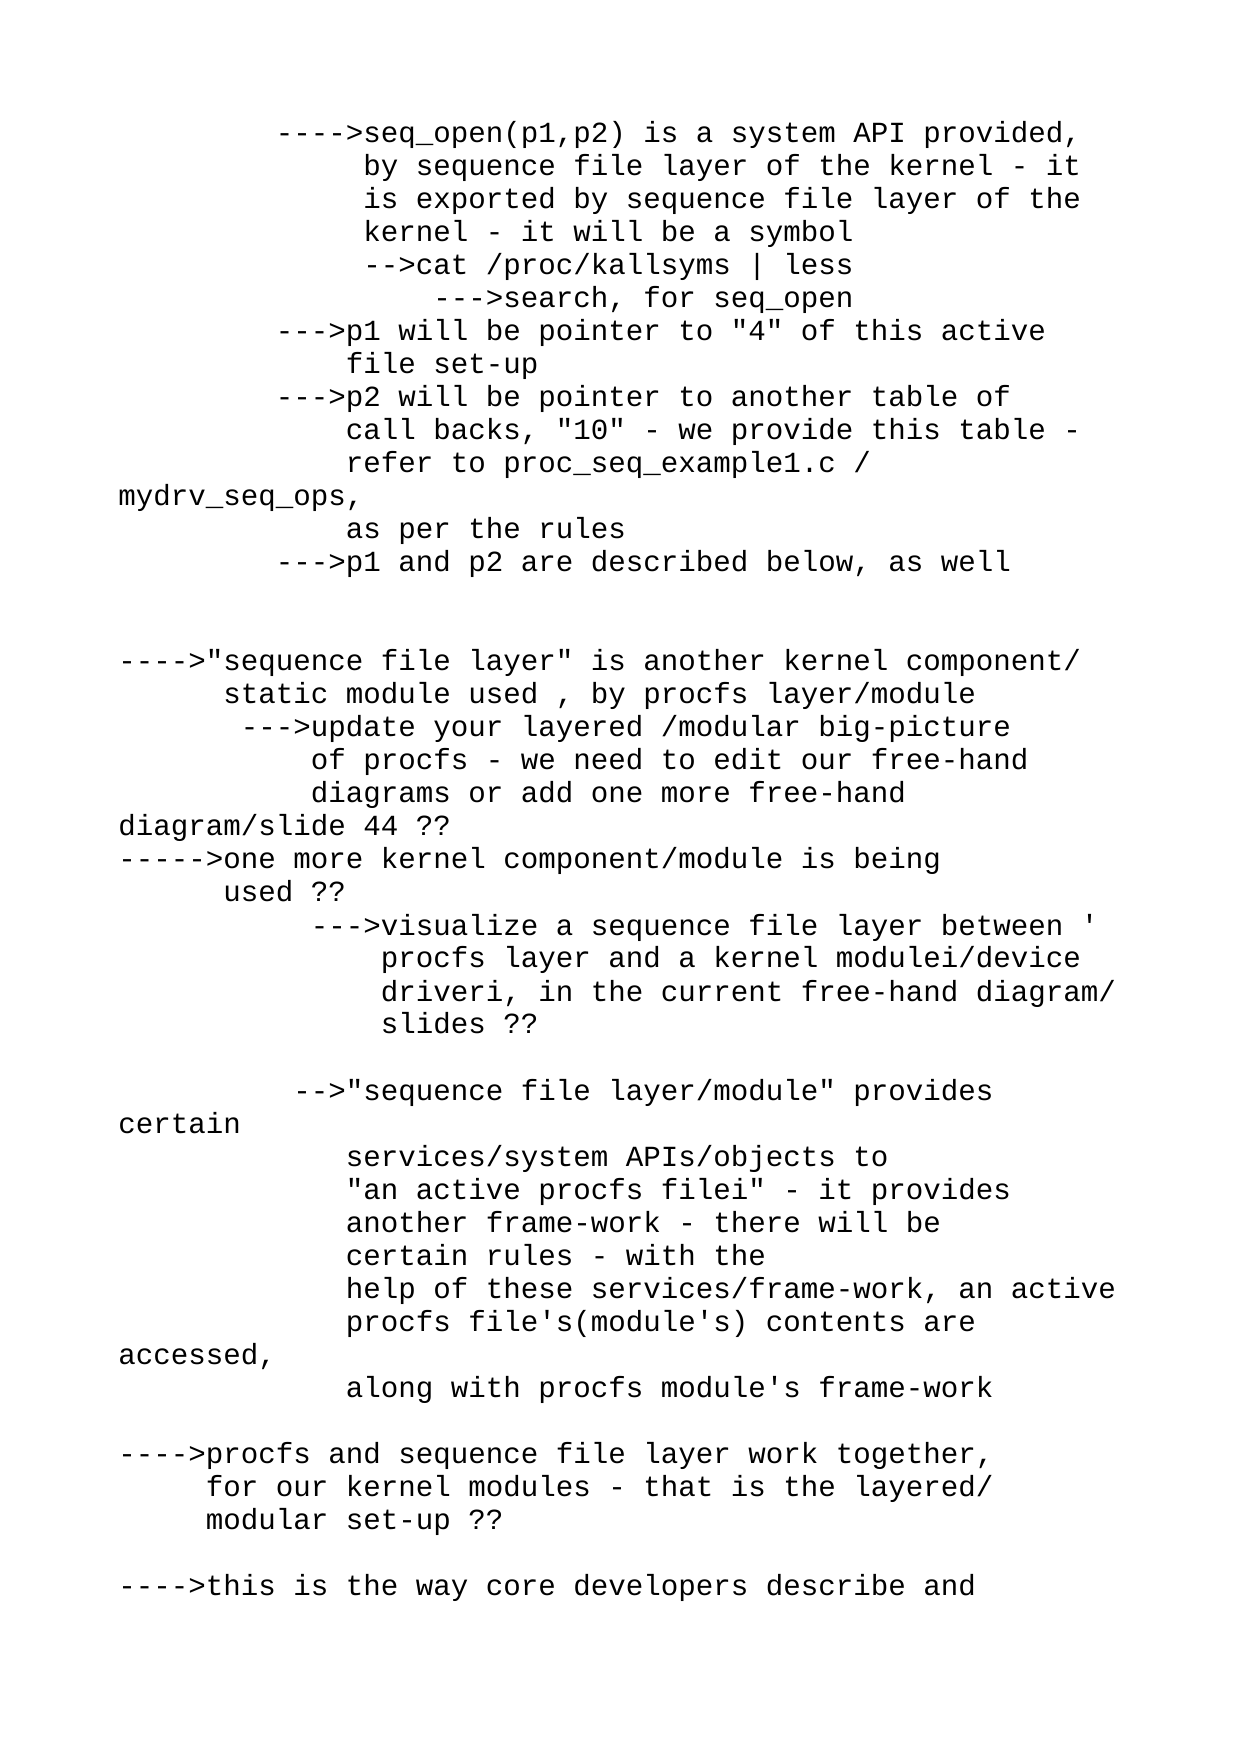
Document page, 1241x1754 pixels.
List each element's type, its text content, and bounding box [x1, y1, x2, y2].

text by sequence file layer of the kernel - it [118, 151, 1122, 184]
text modular set-up ?? [118, 1505, 1122, 1538]
text another frame-work - there will be [118, 1208, 1122, 1241]
text --->visualize a sequence file layer between ' [118, 911, 1122, 944]
text ---->this is the way core developers describe and [118, 1571, 1122, 1604]
text static module used , by procfs layer/module [118, 679, 1122, 712]
text --->p2 will be pointer to another table of [118, 382, 1122, 415]
text -->cat /proc/kallsyms | less [118, 250, 1122, 283]
text used ?? [118, 878, 1122, 911]
text of procfs - we need to edit our free-hand [118, 746, 1122, 778]
text refer to proc_seq_example1.c / mydrv_seq_ops, [118, 448, 1122, 514]
text ---->procfs and sequence file layer work together, [118, 1439, 1122, 1472]
text call backs, "10" - we provide this table - [118, 415, 1122, 448]
text procfs file's(module's) contents are accessed, [118, 1307, 1122, 1373]
text --->search, for seq_open [118, 283, 1122, 316]
text driveri, in the current free-hand diagram/ [118, 977, 1122, 1010]
text is exported by sequence file layer of the [118, 184, 1122, 217]
text procfs layer and a kernel modulei/device [118, 944, 1122, 977]
text help of these services/frame-work, an active [118, 1274, 1122, 1307]
text diagrams or add one more free-hand diagram/slide 44 ?? [118, 778, 1122, 844]
text ---->"sequence file layer" is another kernel component/ [118, 646, 1122, 679]
text as per the rules [118, 514, 1122, 547]
text along with procfs module's frame-work [118, 1373, 1122, 1406]
text --->p1 and p2 are described below, as well [118, 547, 1122, 580]
text kernel - it will be a symbol [118, 217, 1122, 250]
text --->p1 will be pointer to "4" of this active [118, 316, 1122, 349]
text certain rules - with the [118, 1241, 1122, 1274]
text slides ?? [118, 1010, 1122, 1043]
text services/system APIs/objects to [118, 1142, 1122, 1175]
text -->"sequence file layer/module" provides certain [118, 1076, 1122, 1142]
text ---->seq_open(p1,p2) is a system API provided, [118, 118, 1122, 151]
text file set-up [118, 349, 1122, 382]
text for our kernel modules - that is the layered/ [118, 1472, 1122, 1505]
text ----->one more kernel component/module is being [118, 844, 1122, 878]
text "an active procfs filei" - it provides [118, 1175, 1122, 1208]
text --->update your layered /modular big-picture [118, 712, 1122, 746]
